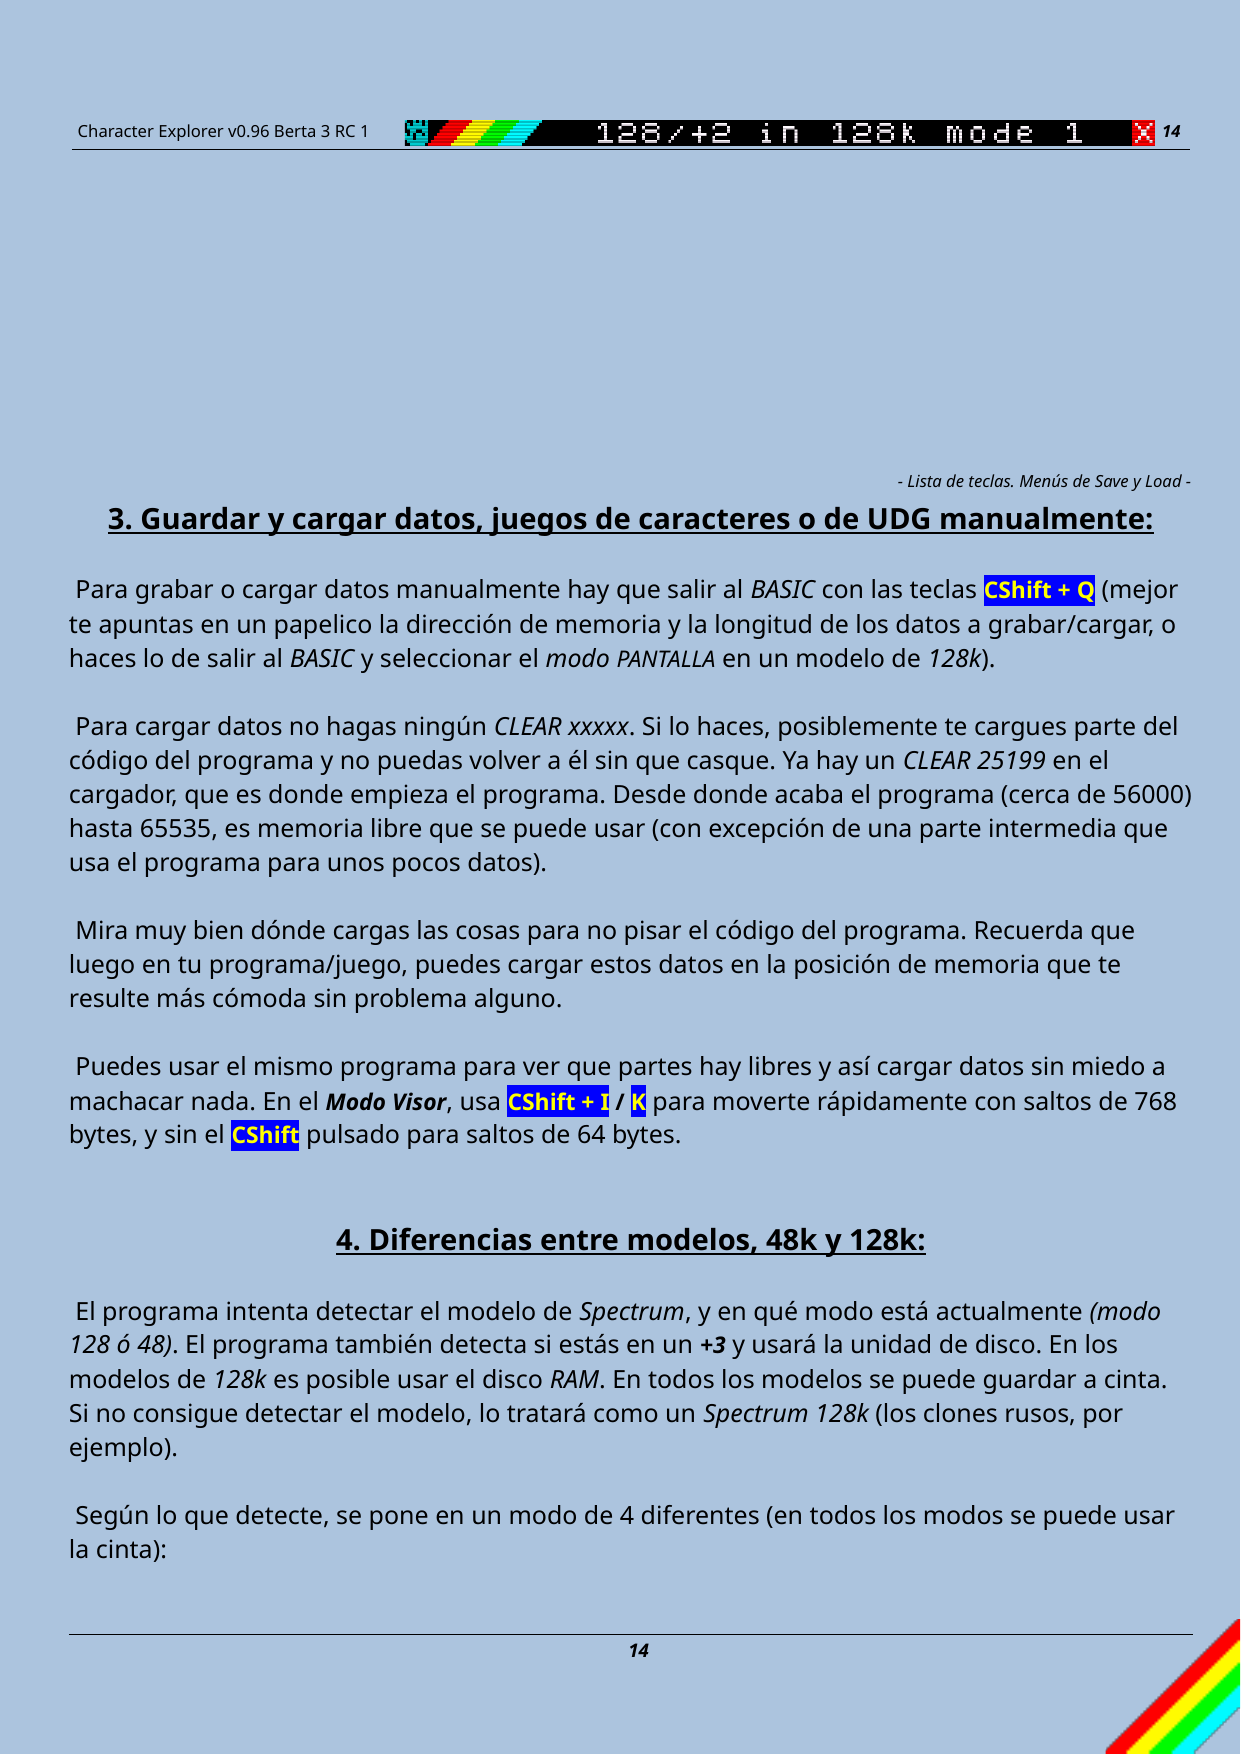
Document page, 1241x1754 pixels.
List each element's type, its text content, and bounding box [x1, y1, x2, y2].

text 4. Diferencias entre modelos, 48k y 128k: [69, 1219, 1193, 1259]
text - Lista de teclas. Menús de Save y Load - [69, 470, 1193, 492]
text Para cargar datos no hagas ningún CLEAR xxxxx. Si lo haces, posiblemente te cargues parte del código del programa y no puedas volver a él sin que casque. Ya hay un CLEAR 25199 en el cargador, que es donde empieza el programa. Desde donde acaba el programa (cerca de 56000) hasta 65535, es memoria libre que se puede usar (con excepción de una parte intermedia que usa el programa para unos pocos datos). [69, 708, 1193, 879]
picture [1105, 1619, 1241, 1754]
text Para grabar o cargar datos manualmente hay que salir al BASIC con las teclas CShift + Q (mejor te apuntas en un papelico la dirección de memoria y la longitud de los datos a grabar/cargar, o haces lo de salir al BASIC y seleccionar el modo PANTALLA en un modelo de 128k). [69, 572, 1193, 674]
text Puedes usar el mismo programa para ver que partes hay libres y así cargar datos sin miedo a machacar nada. En el Modo Visor, usa CShift + I / K para moverte rápidamente con saltos de 768 bytes, y sin el CShift pulsado para saltos de 64 bytes. [69, 1049, 1193, 1151]
text El programa intenta detectar el modelo de Spectrum, y en qué modo está actualmente (modo 128 ó 48). El programa también detecta si estás en un +3 y usará la unidad de disco. En los modelos de 128k es posible usar el disco RAM. En todos los modelos se puede guardar a cinta. Si no consigue detectar el modelo, lo tratará como un Spectrum 128k (los clones rusos, por ejemplo). [69, 1293, 1193, 1463]
text Mira muy bien dónde cargas las cosas para no pisar el código del programa. Recuerda que luego en tu programa/juego, puedes cargar estos datos en la posición de memoria que te resulte más cómoda sin problema alguno. [69, 913, 1193, 1015]
picture [404, 120, 1155, 146]
text Según lo que detecte, se pone en un modo de 4 diferentes (en todos los modos se puede usar la cinta): [69, 1497, 1193, 1566]
text 3. Guardar y cargar datos, juegos de caracteres o de UDG manualmente: [69, 498, 1193, 538]
